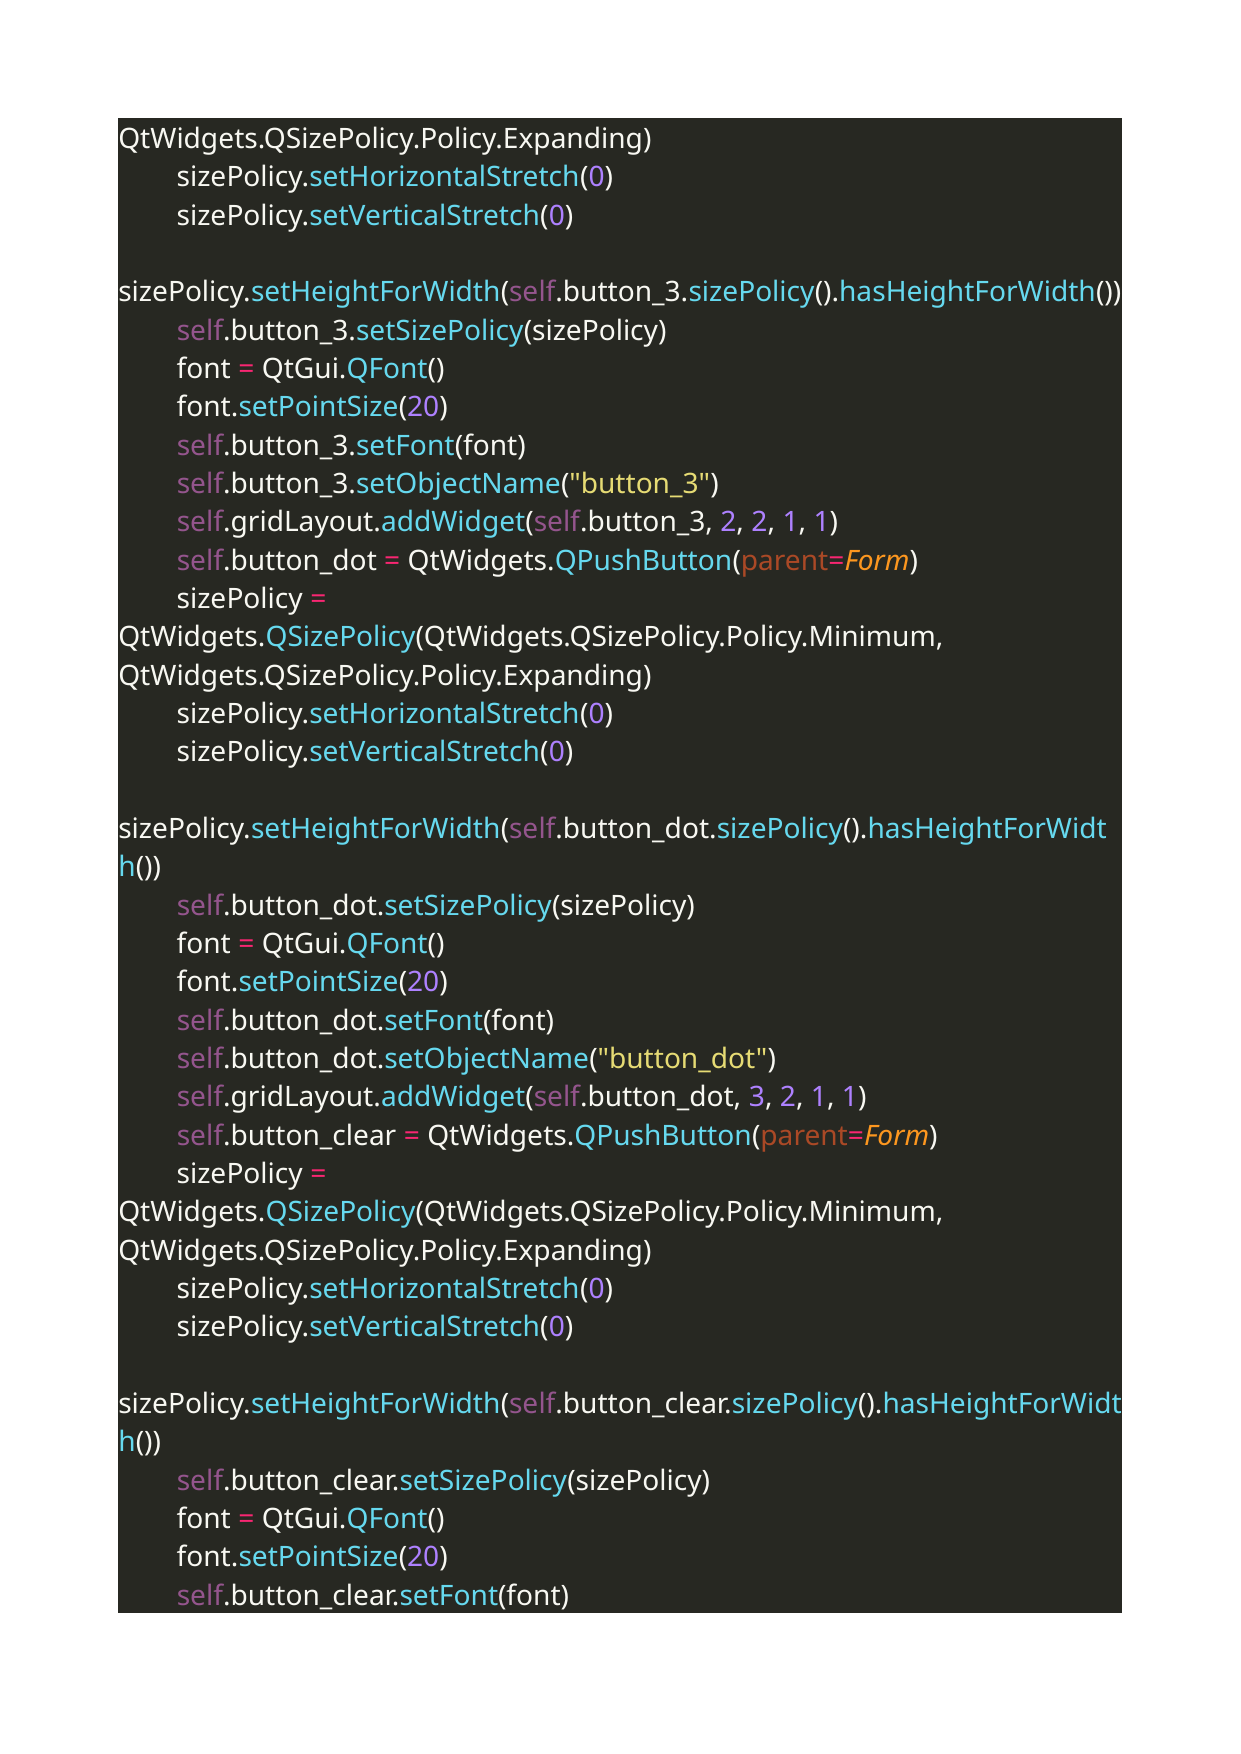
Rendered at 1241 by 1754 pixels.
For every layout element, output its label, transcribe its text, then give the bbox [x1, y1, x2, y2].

text QtWidgets.QSizePolicy.Policy.Expanding) sizePolicy.setHorizontalStretch(0) sizePolicy.setVerticalStretch(0) sizePolicy.setHeightForWidth(self.button_3.sizePolicy().hasHeightForWidth()) self.button_3.setSizePolicy(sizePolicy) font = QtGui.QFont() font.setPointSize(20) self.button_3.setFont(font) self.button_3.setObjectName("button_3") self.gridLayout.addWidget(self.button_3, 2, 2, 1, 1) self.button_dot = QtWidgets.QPushButton(parent=Form) sizePolicy = QtWidgets.QSizePolicy(QtWidgets.QSizePolicy.Policy.Minimum, QtWidgets.QSizePolicy.Policy.Expanding) sizePolicy.setHorizontalStretch(0) sizePolicy.setVerticalStretch(0) sizePolicy.setHeightForWidth(self.button_dot.sizePolicy().hasHeightForWidth()) self.button_dot.setSizePolicy(sizePolicy) font = QtGui.QFont() font.setPointSize(20) self.button_dot.setFont(font) self.button_dot.setObjectName("button_dot") self.gridLayout.addWidget(self.button_dot, 3, 2, 1, 1) self.button_clear = QtWidgets.QPushButton(parent=Form) sizePolicy = QtWidgets.QSizePolicy(QtWidgets.QSizePolicy.Policy.Minimum, QtWidgets.QSizePolicy.Policy.Expanding) sizePolicy.setHorizontalStretch(0) sizePolicy.setVerticalStretch(0) sizePolicy.setHeightForWidth(self.button_clear.sizePolicy().hasHeightForWidth()) self.button_clear.setSizePolicy(sizePolicy) font = QtGui.QFont() font.setPointSize(20) self.button_clear.setFont(font) [118, 118, 1122, 1613]
